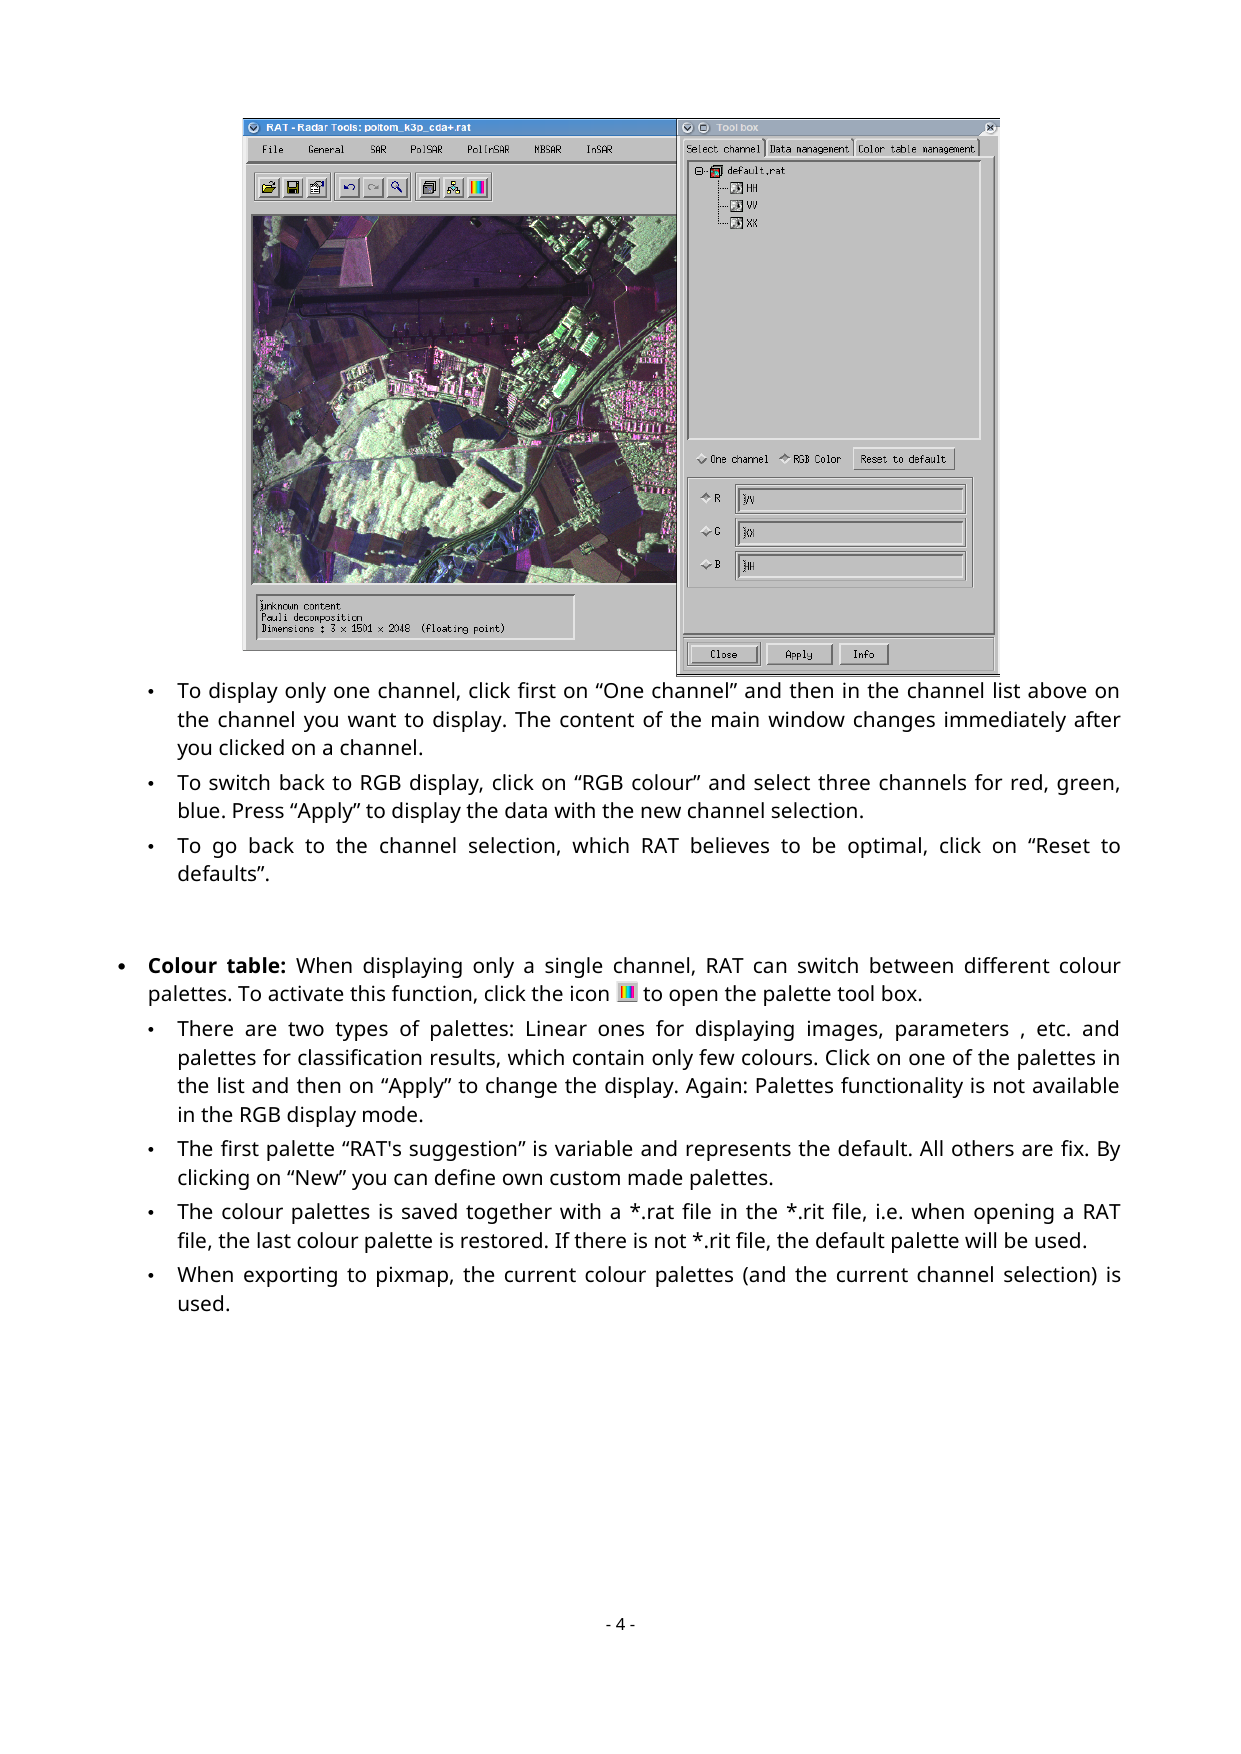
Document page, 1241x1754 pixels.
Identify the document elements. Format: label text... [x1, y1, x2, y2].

list To switch back to RGB display, click on “RGB colour” and select three channels for red, green, blue. Press “Apply” to display the data with the new channel selection. [148, 768, 1123, 825]
picture [616, 981, 638, 1002]
list The colour palettes is saved together with a *.rat file in the *.rit file, i.e. when opening a RAT file, the last colour palette is restored. If there is not *.rit file, the default palette will be used. [148, 1197, 1123, 1254]
list The first palette “RAT's suggestion” is variable and represents the default. All others are fix. By clicking on “New” you can define own custom made palettes. [148, 1134, 1123, 1191]
list To display only one channel, click first on “One channel” and then in the channel list above on the channel you want to display. The content of the main window changes immediately after you clicked on a channel. [148, 118, 1123, 762]
list When exporting to pixmap, the current colour palettes (and the current channel selection) is used. [148, 1260, 1123, 1346]
list There are two types of palettes: Linear ones for displaying images, parameters , etc. and palettes for classification results, which contain only few colours. Click on one of the palettes in the list and then on “Apply” to change the display. Again: Palettes functionality is not available in the RGB display mode. [148, 1014, 1123, 1128]
list To go back to the channel selection, which RAT believes to be optimal, click on “Reset to defaults”. [148, 831, 1123, 945]
list Colour table: When displaying only a single channel, RAT can switch between different colour palettes. To activate this function, click the icon to open the palette tool box. [118, 951, 1123, 1008]
picture [242, 118, 1000, 677]
